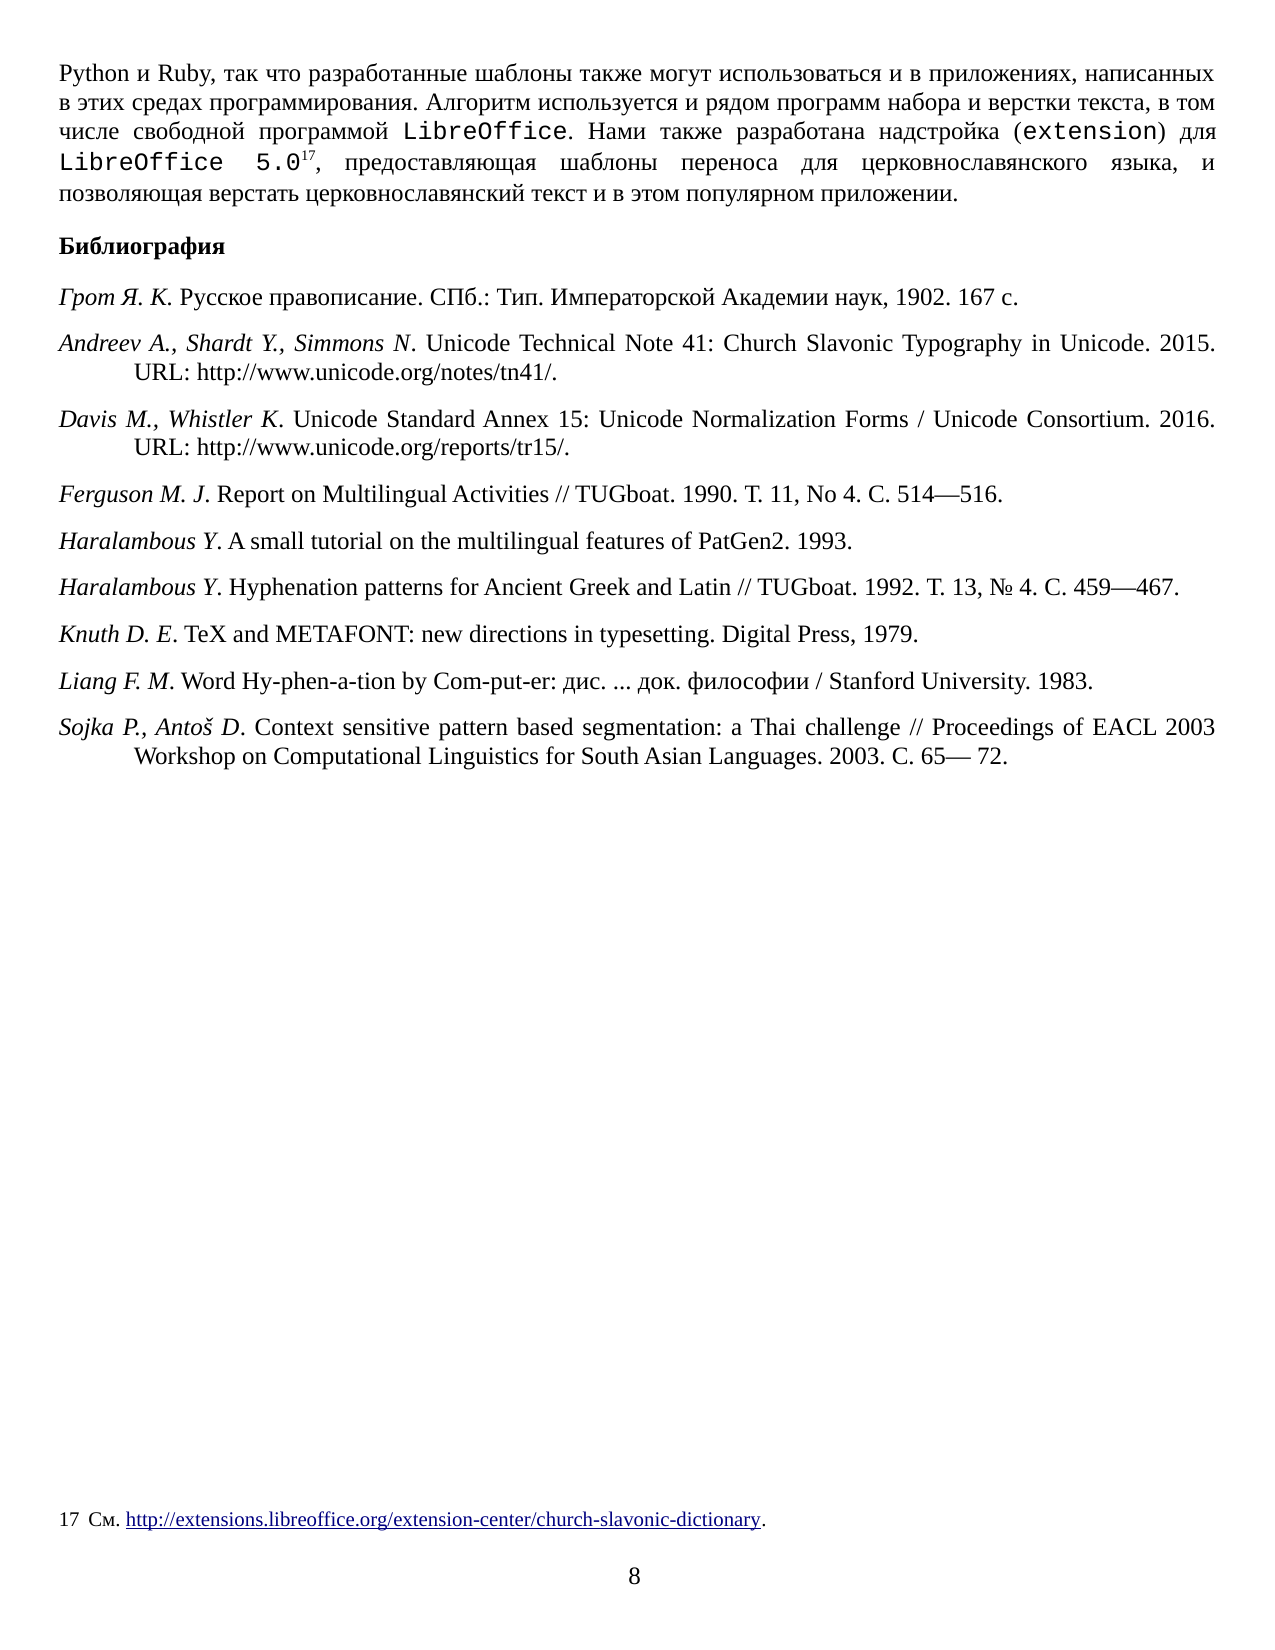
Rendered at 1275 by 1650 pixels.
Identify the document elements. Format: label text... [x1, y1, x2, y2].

text Python и Ruby, так что разработанные шаблоны также могут использоваться и в приложениях, написанных в этих средах программирования. Алгоритм используется и рядом программ набора и верстки текста, в том числе свободной программой LibreOffice. Нами также разработана надстройка (extension) для LibreOffice 5.0, предоставляющая шаблоны переноса для церковнославянского языка, и позволяющая верстать церковнославянский текст и в этом популярном приложении. [58, 58, 1216, 206]
text Davis M., Whistler K. Unicode Standard Annex 15: Unicode Normalization Forms / Unicode Consortium. 2016. URL: http://www.unicode.org/reports/tr15/. [58, 404, 1216, 461]
text Haralambous Y. Hyphenation patterns for Ancient Greek and Latin // TUGboat. 1992. Т. 13, № 4. С. 459—467. [58, 572, 1216, 601]
text Haralambous Y. A small tutorial on the multilingual features of PatGen2. 1993. [58, 526, 1216, 554]
text Knuth D. E. TeX and METAFONT: new directions in typesetting. Digital Press, 1979. [58, 619, 1216, 648]
text Ferguson M. J. Report on Multilingual Activities // TUGboat. 1990. Т. 11, No 4. С. 514—516. [58, 479, 1216, 508]
subtitle Библиография [58, 231, 1216, 260]
text Liang F. M. Word Hy-phen-a-tion by Com-put-er: дис. ... док. философии / Stanford University. 1983. [58, 666, 1216, 694]
text Andreev A., Shardt Y., Simmons N. Unicode Technical Note 41: Church Slavonic Typography in Unicode. 2015. URL: http://www.unicode.org/notes/tn41/. [58, 328, 1216, 386]
text Sojka P., Antoš D. Context sensitive pattern based segmentation: a Thai challenge // Proceedings of EACL 2003 Workshop on Computational Linguistics for South Asian Languages. 2003. С. 65— 72. [58, 712, 1216, 770]
text См. http://extensions.libreoffice.org/extension-center/church-slavonic-dictionary. [58, 1507, 1216, 1531]
text Грот Я. К. Русское правописание. СПб.: Тип. Императорской Академии наук, 1902. 167 с. [58, 282, 1216, 310]
